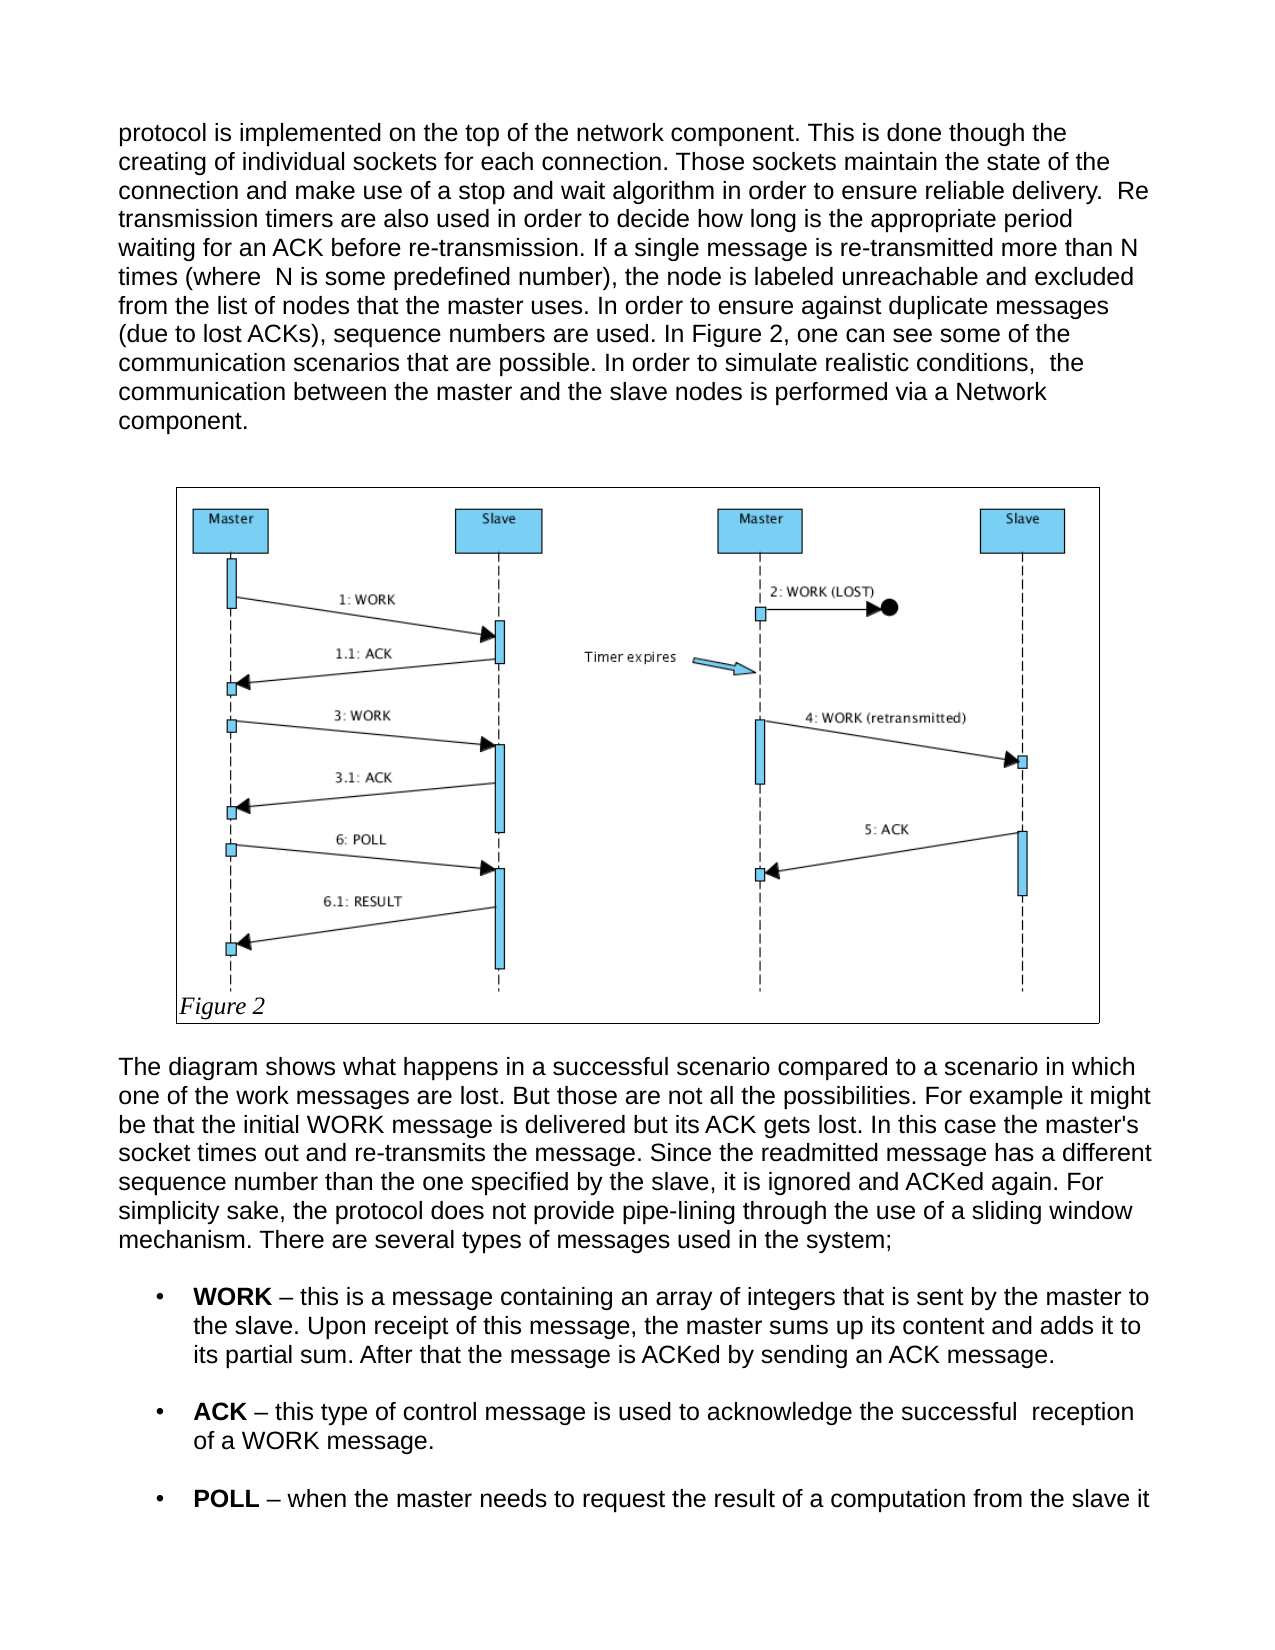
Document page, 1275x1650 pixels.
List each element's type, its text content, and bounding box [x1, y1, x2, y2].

picture [179, 503, 1097, 992]
list POLL – when the master needs to request the result of a computation from the slave it [156, 1483, 1157, 1512]
list WORK – this is a message containing an array of integers that is sent by the master to the slave. Upon receipt of this message, the master sums up its content and adds it to its partial sum. After that the message is ACKed by sending an ACK message. [156, 1282, 1157, 1368]
text Figure 2 [179, 992, 1096, 1020]
text protocol is implemented on the top of the network component. This is done though the creating of individual sockets for each connection. Those sockets maintain the state of the connection and make use of a stop and wait algorithm in order to ensure reliable delivery. Re transmission timers are also used in order to decide how long is the appropriate period waiting for an ACK before re-transmission. If a single message is re-transmitted more than N times (where N is some predefined number), the node is labeled unreachable and excluded from the list of nodes that the master uses. In order to ensure against duplicate messages (due to lost ACKs), sequence numbers are used. In Figure 2, one can see some of the communication scenarios that are possible. In order to simulate realistic conditions, the communication between the master and the slave nodes is performed via a Network component. [118, 118, 1157, 434]
text The diagram shows what happens in a successful scenario compared to a scenario in which one of the work messages are lost. But those are not all the possibilities. For example it might be that the initial WORK message is delivered but its ACK gets lost. In this case the master's socket times out and re-transmits the message. Since the readmitted message has a different sequence number than the one specified by the slave, it is ignored and ACKed again. For simplicity sake, the protocol does not provide pipe-lining through the use of a sliding window mechanism. There are several types of messages used in the system; [118, 1052, 1157, 1253]
list ACK – this type of control message is used to acknowledge the successful reception of a WORK message. [156, 1397, 1157, 1455]
